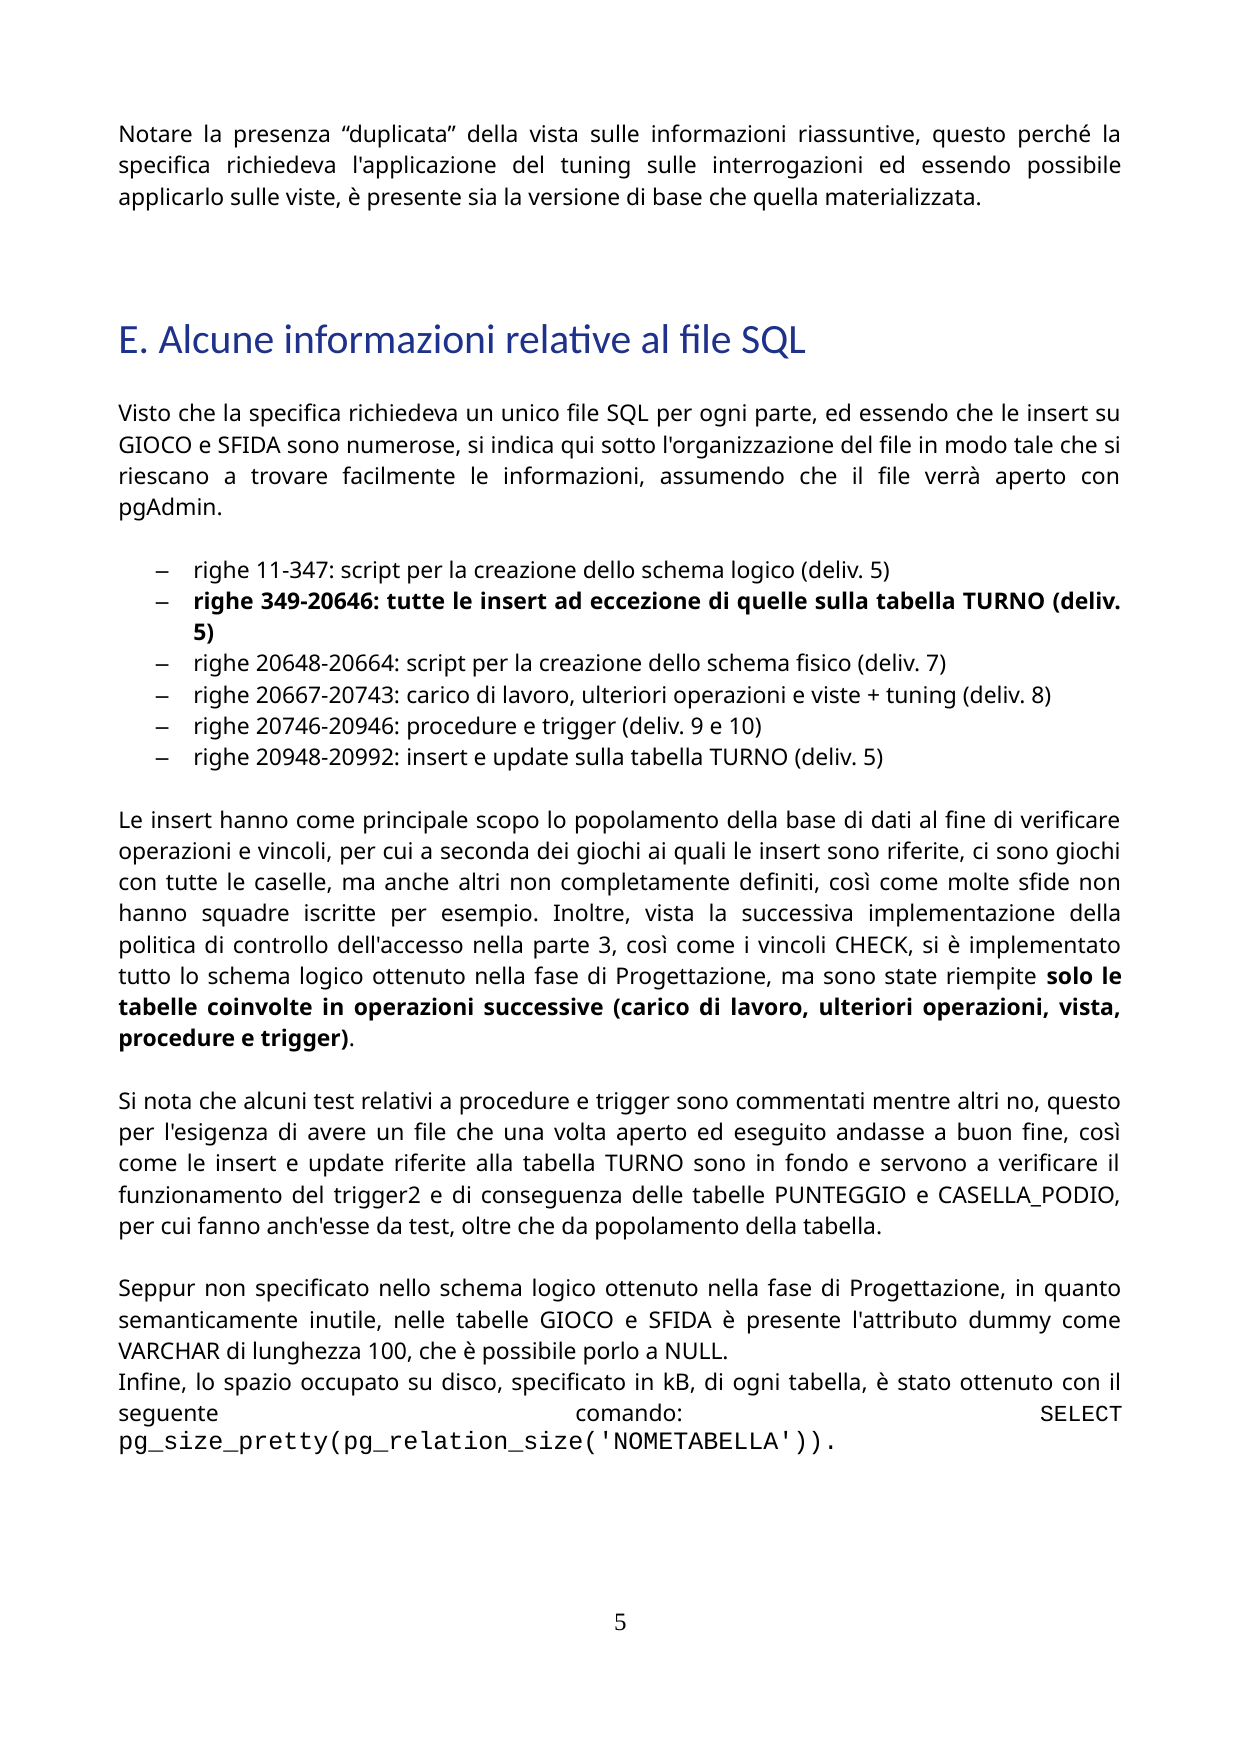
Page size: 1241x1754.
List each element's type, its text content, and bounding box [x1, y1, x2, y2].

list righe 349-20646: tutte le insert ad eccezione di quelle sulla tabella TURNO (deliv. 5) [156, 585, 1122, 647]
text Infine, lo spazio occupato su disco, specificato in kB, di ogni tabella, è stato ottenuto con il seguente comando: SELECT pg_size_pretty(pg_relation_size('NOMETABELLA')). [118, 1366, 1122, 1457]
list righe 20746-20946: procedure e trigger (deliv. 9 e 10) [156, 710, 1122, 741]
text Seppur non specificato nello schema logico ottenuto nella fase di Progettazione, in quanto semanticamente inutile, nelle tabelle GIOCO e SFIDA è presente l'attributo dummy come VARCHAR di lunghezza 100, che è possibile porlo a NULL. [118, 1272, 1122, 1366]
list righe 20667-20743: carico di lavoro, ulteriori operazioni e viste + tuning (deliv. 8) [156, 679, 1122, 710]
text Si nota che alcuni test relativi a procedure e trigger sono commentati mentre altri no, questo per l'esigenza di avere un file che una volta aperto ed eseguito andasse a buon fine, così come le insert e update riferite alla tabella TURNO sono in fondo e servono a verificare il funzionamento del trigger2 e di conseguenza delle tabelle PUNTEGGIO e CASELLA_PODIO, per cui fanno anch'esse da test, oltre che da popolamento della tabella. [118, 1085, 1122, 1241]
list righe 11-347: script per la creazione dello schema logico (deliv. 5) [156, 554, 1122, 585]
text Notare la presenza “duplicata” della vista sulle informazioni riassuntive, questo perché la specifica richiedeva l'applicazione del tuning sulle interrogazioni ed essendo possibile applicarlo sulle viste, è presente sia la versione di base che quella materializzata. [118, 118, 1122, 212]
text E. Alcune informazioni relative al file SQL [118, 313, 1122, 364]
list righe 20948-20992: insert e update sulla tabella TURNO (deliv. 5) [156, 741, 1122, 772]
text Le insert hanno come principale scopo lo popolamento della base di dati al fine di verificare operazioni e vincoli, per cui a seconda dei giochi ai quali le insert sono riferite, ci sono giochi con tutte le caselle, ma anche altri non completamente definiti, così come molte sfide non hanno squadre iscritte per esempio. Inoltre, vista la successiva implementazione della politica di controllo dell'accesso nella parte 3, così come i vincoli CHECK, si è implementato tutto lo schema logico ottenuto nella fase di Progettazione, ma sono state riempite solo le tabelle coinvolte in operazioni successive (carico di lavoro, ulteriori operazioni, vista, procedure e trigger). [118, 804, 1122, 1054]
list righe 20648-20664: script per la creazione dello schema fisico (deliv. 7) [156, 647, 1122, 679]
text Visto che la specifica richiedeva un unico file SQL per ogni parte, ed essendo che le insert su GIOCO e SFIDA sono numerose, si indica qui sotto l'organizzazione del file in modo tale che si riescano a trovare facilmente le informazioni, assumendo che il file verrà aperto con pgAdmin. [118, 397, 1122, 522]
